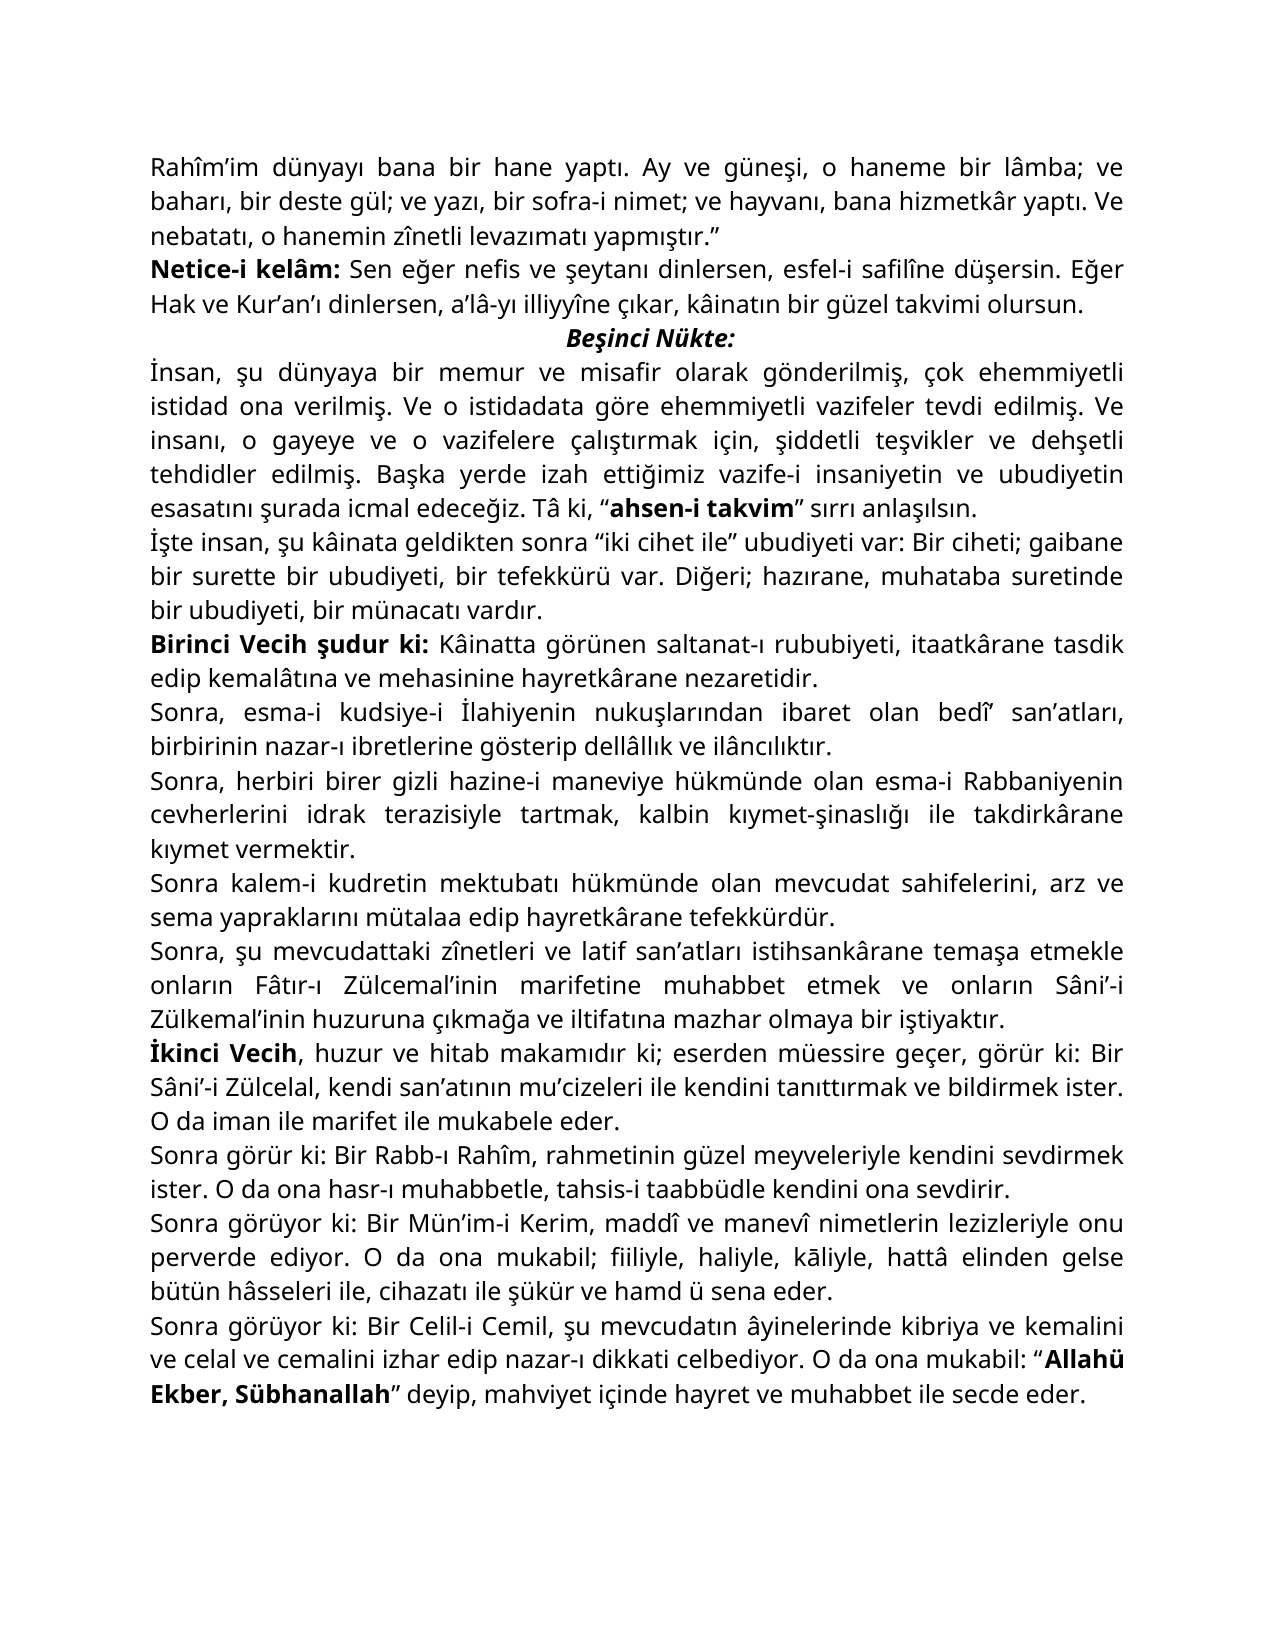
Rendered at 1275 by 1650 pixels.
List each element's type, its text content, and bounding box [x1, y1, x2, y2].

text İkinci Vecih, huzur ve hitab makamıdır ki; eserden müessire geçer, görür ki: Bir Sâni’-i Zülcelal, kendi san’atının mu’cizeleri ile kendini tanıttırmak ve bildirmek ister. O da iman ile marifet ile mukabele eder. [150, 1036, 1125, 1138]
text Sonra, esma-i kudsiye-i İlahiyenin nukuşlarından ibaret olan bedî’ san’atları, birbirinin nazar-ı ibretlerine gösterip dellâllık ve ilâncılıktır. [150, 695, 1125, 763]
text Sonra görür ki: Bir Rabb-ı Rahîm, rahmetinin güzel meyveleriyle kendini sevdirmek ister. O da ona hasr-ı muhabbetle, tahsis-i taabbüdle kendini ona sevdirir. [150, 1138, 1125, 1206]
text Rahîm’im dünyayı bana bir hane yaptı. Ay ve güneşi, o haneme bir lâmba; ve baharı, bir deste gül; ve yazı, bir sofra-i nimet; ve hayvanı, bana hizmetkâr yaptı. Ve nebatatı, o hanemin zînetli levazımatı yapmıştır.” [150, 150, 1125, 252]
subtitle Beşinci Nükte: [150, 320, 1125, 354]
text Sonra, şu mevcudattaki zînetleri ve latif san’atları istihsankârane temaşa etmekle onların Fâtır-ı Zülcemal’inin marifetine muhabbet etmek ve onların Sâni’-i Zülkemal’inin huzuruna çıkmağa ve iltifatına mazhar olmaya bir iştiyaktır. [150, 933, 1125, 1036]
text Sonra, herbiri birer gizli hazine-i maneviye hükmünde olan esma-i Rabbaniyenin cevherlerini idrak terazisiyle tartmak, kalbin kıymet-şinaslığı ile takdirkârane kıymet vermektir. [150, 763, 1125, 865]
text Sonra görüyor ki: Bir Mün’im-i Kerim, maddî ve manevî nimetlerin lezizleriyle onu perverde ediyor. O da ona mukabil; fiiliyle, haliyle, kāliyle, hattâ elinden gelse bütün hâsseleri ile, cihazatı ile şükür ve hamd ü sena eder. [150, 1206, 1125, 1308]
text Sonra kalem-i kudretin mektubatı hükmünde olan mevcudat sahifelerini, arz ve sema yapraklarını mütalaa edip hayretkârane tefekkürdür. [150, 865, 1125, 933]
text Netice-i kelâm: Sen eğer nefis ve şeytanı dinlersen, esfel-i safilîne düşersin. Eğer Hak ve Kur’an’ı dinlersen, a’lâ-yı illiyyîne çıkar, kâinatın bir güzel takvimi olursun. [150, 252, 1125, 320]
text İnsan, şu dünyaya bir memur ve misafir olarak gönderilmiş, çok ehemmiyetli istidad ona verilmiş. Ve o istidadata göre ehemmiyetli vazifeler tevdi edilmiş. Ve insanı, o gayeye ve o vazifelere çalıştırmak için, şiddetli teşvikler ve dehşetli tehdidler edilmiş. Başka yerde izah ettiğimiz vazife-i insaniyetin ve ubudiyetin esasatını şurada icmal edeceğiz. Tâ ki, “ahsen-i takvim” sırrı anlaşılsın. [150, 354, 1125, 525]
text İşte insan, şu kâinata geldikten sonra “iki cihet ile” ubudiyeti var: Bir ciheti; gaibane bir surette bir ubudiyeti, bir tefekkürü var. Diğeri; hazırane, muhataba suretinde bir ubudiyeti, bir münacatı vardır. [150, 525, 1125, 627]
text Birinci Vecih şudur ki: Kâinatta görünen saltanat-ı rububiyeti, itaatkârane tasdik edip kemalâtına ve mehasinine hayretkârane nezaretidir. [150, 627, 1125, 695]
text Sonra görüyor ki: Bir Celil-i Cemil, şu mevcudatın âyinelerinde kibriya ve kemalini ve celal ve cemalini izhar edip nazar-ı dikkati celbediyor. O da ona mukabil: “Allahü Ekber, Sübhanallah” deyip, mahviyet içinde hayret ve muhabbet ile secde eder. [150, 1308, 1125, 1410]
